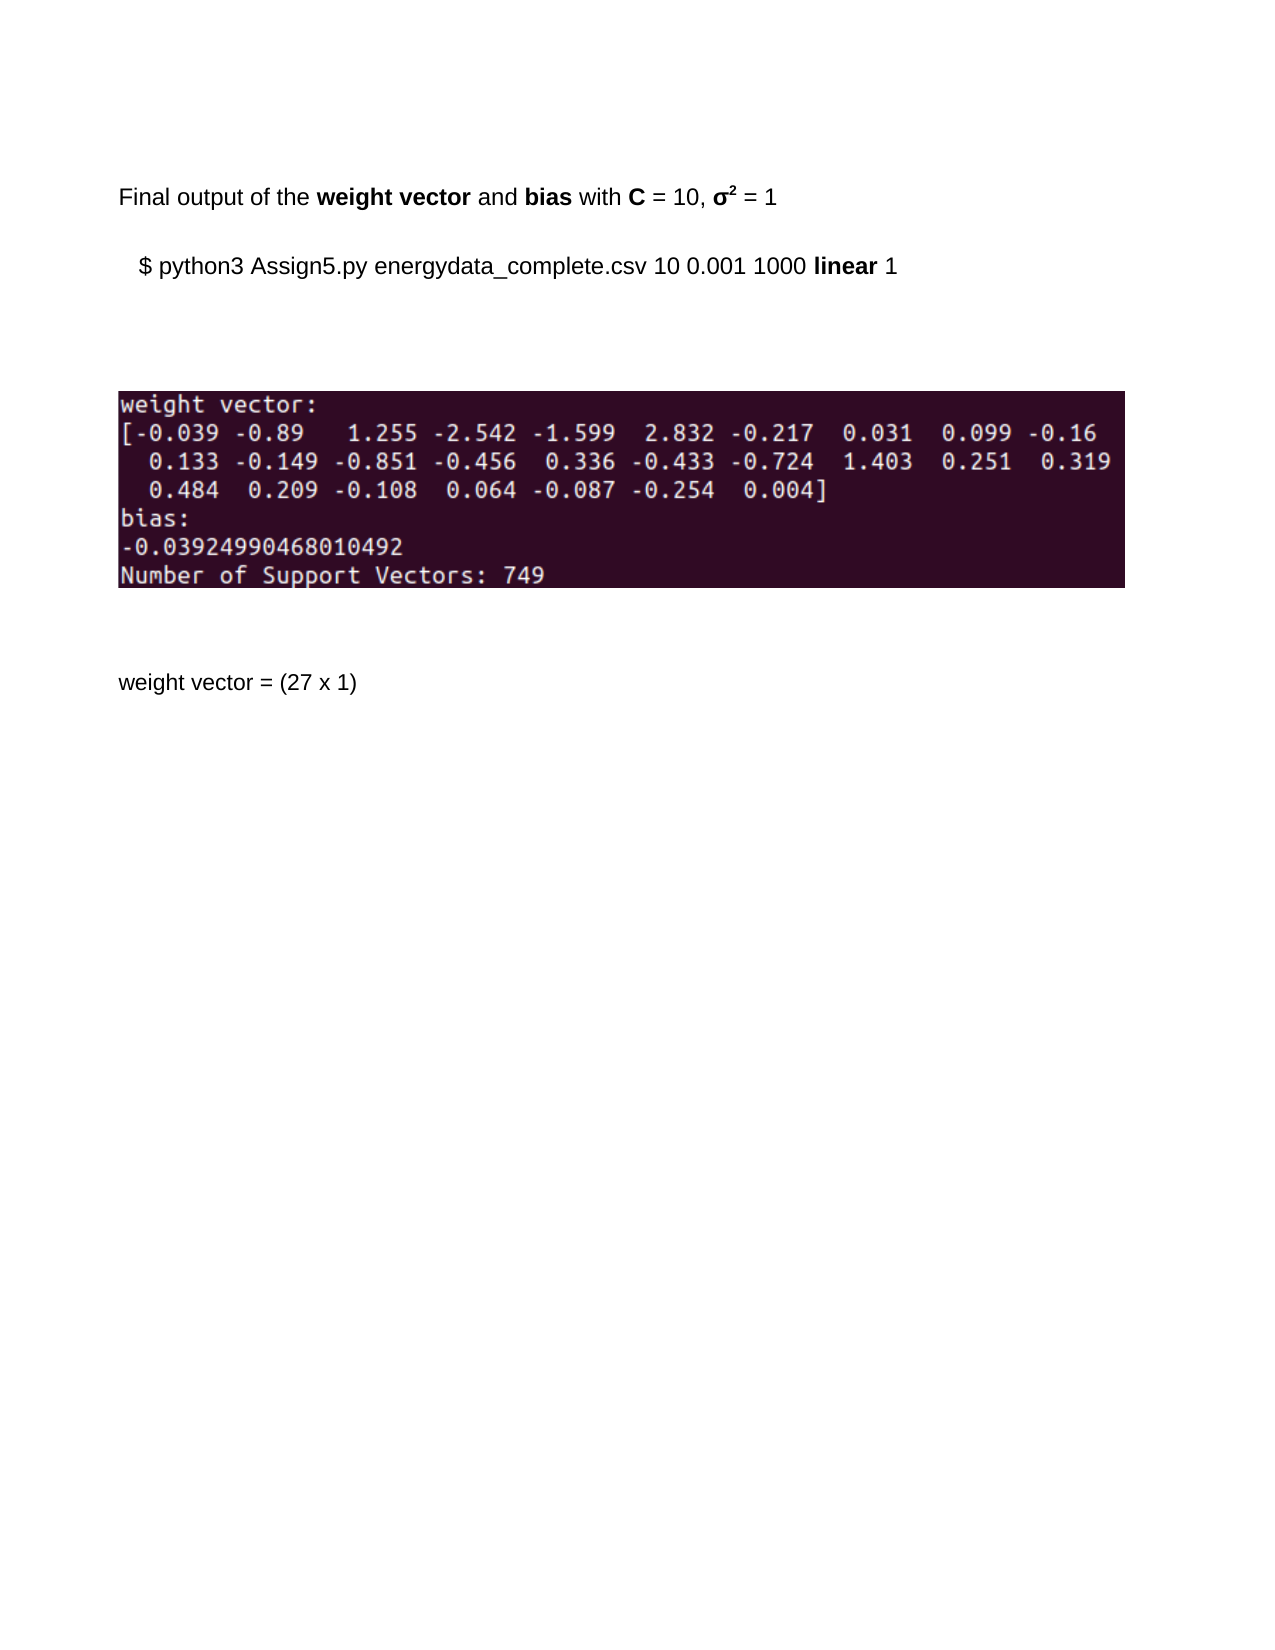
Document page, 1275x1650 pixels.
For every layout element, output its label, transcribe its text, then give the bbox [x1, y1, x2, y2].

text Final output of the weight vector and bias with C = 10, σ2 = 1 [118, 183, 1125, 210]
picture [118, 391, 1125, 588]
text $ python3 Assign5.py energydata_complete.csv 10 0.001 1000 linear 1 [118, 252, 1125, 280]
text weight vector = (27 x 1) [118, 588, 1125, 696]
